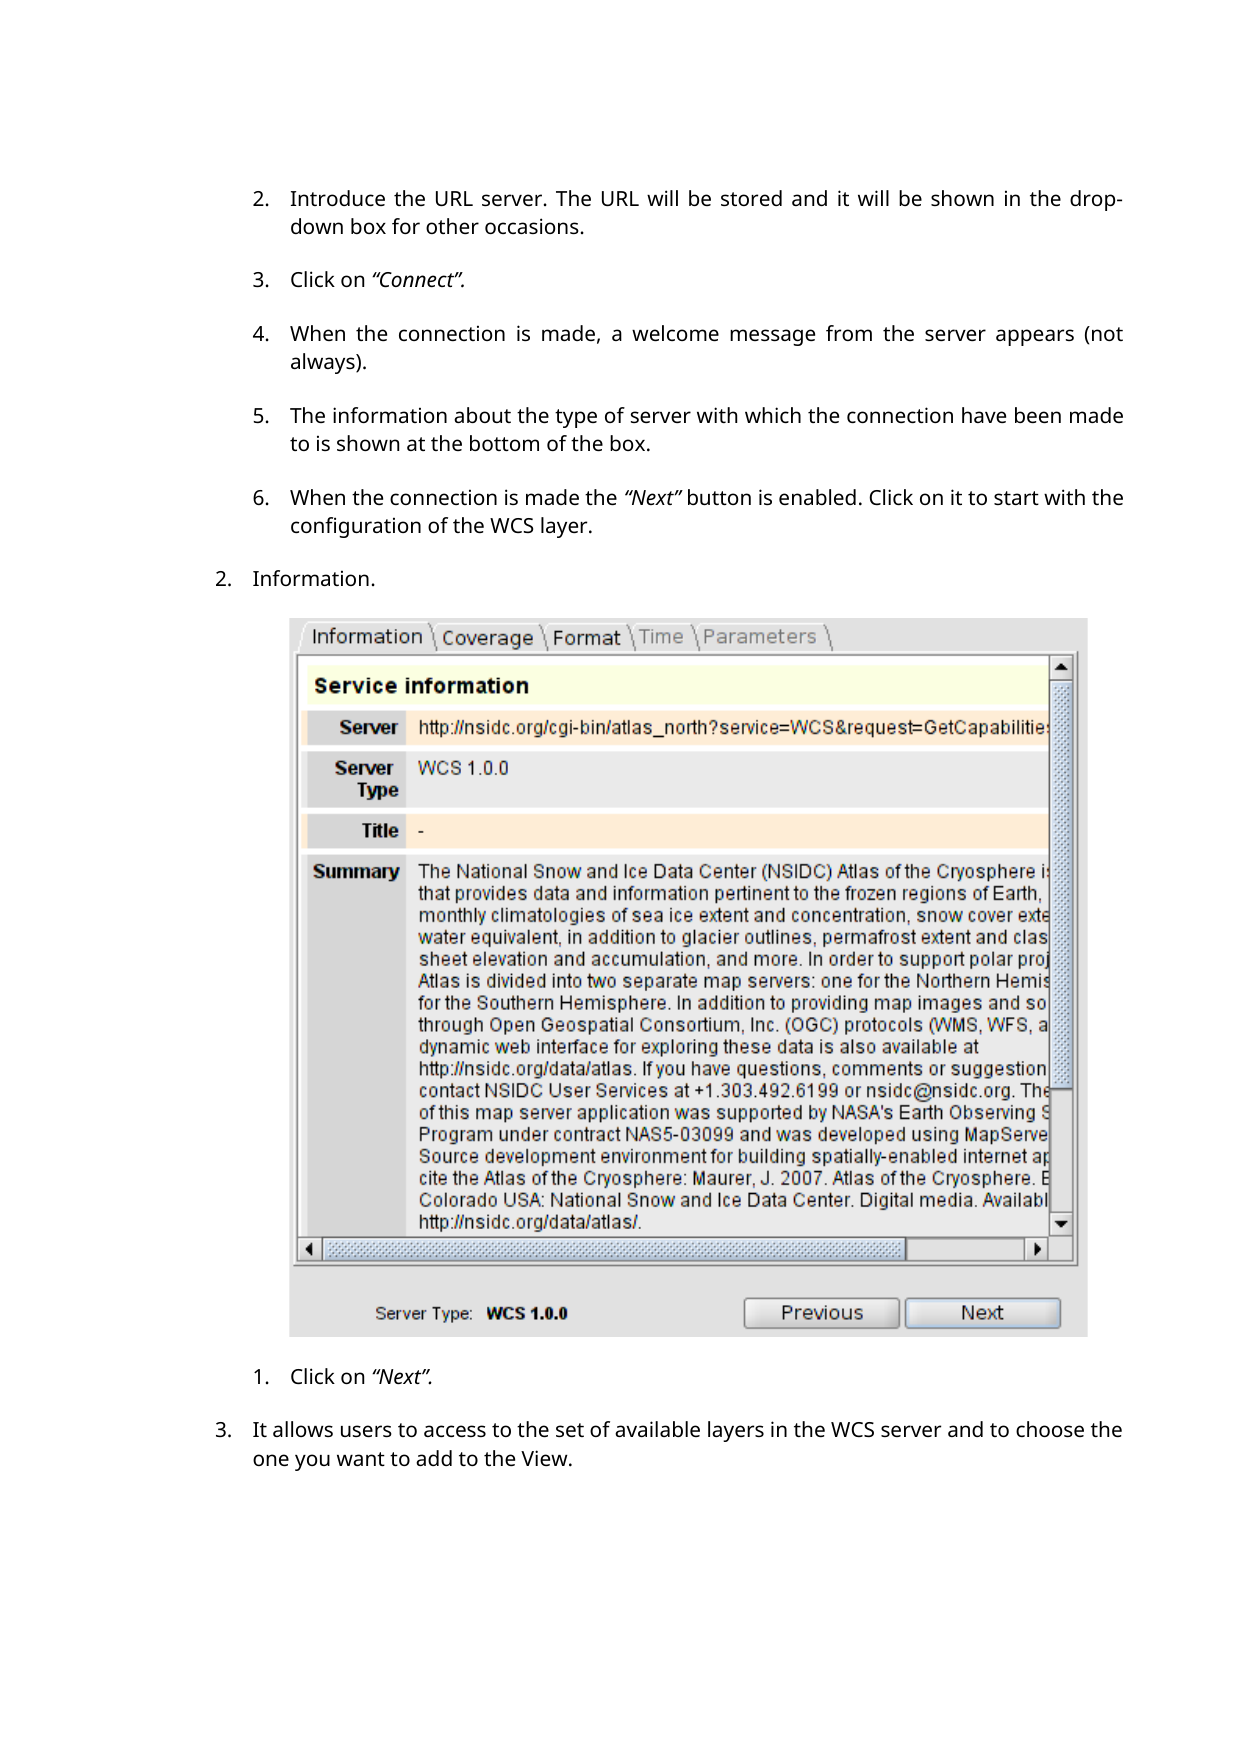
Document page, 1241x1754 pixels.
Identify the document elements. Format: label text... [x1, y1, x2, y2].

list Information. [215, 564, 1125, 593]
picture [289, 618, 1088, 1337]
list Click on “Next”. [252, 1362, 1125, 1390]
list It allows users to access to the set of available layers in the WCS server and to choose the one you want to add to the View. [215, 1415, 1125, 1472]
list The information about the type of server with which the connection have been made to is shown at the bottom of the box. [252, 401, 1125, 458]
list When the connection is made, a welcome message from the server appears (not always). [252, 319, 1125, 376]
list When the connection is made the “Next” button is enabled. Click on it to start with the configuration of the WCS layer. [252, 483, 1125, 539]
list Click on “Connect”. [252, 266, 1125, 294]
list Introduce the URL server. The URL will be stored and it will be shown in the drop-down box for other occasions. [252, 184, 1125, 241]
